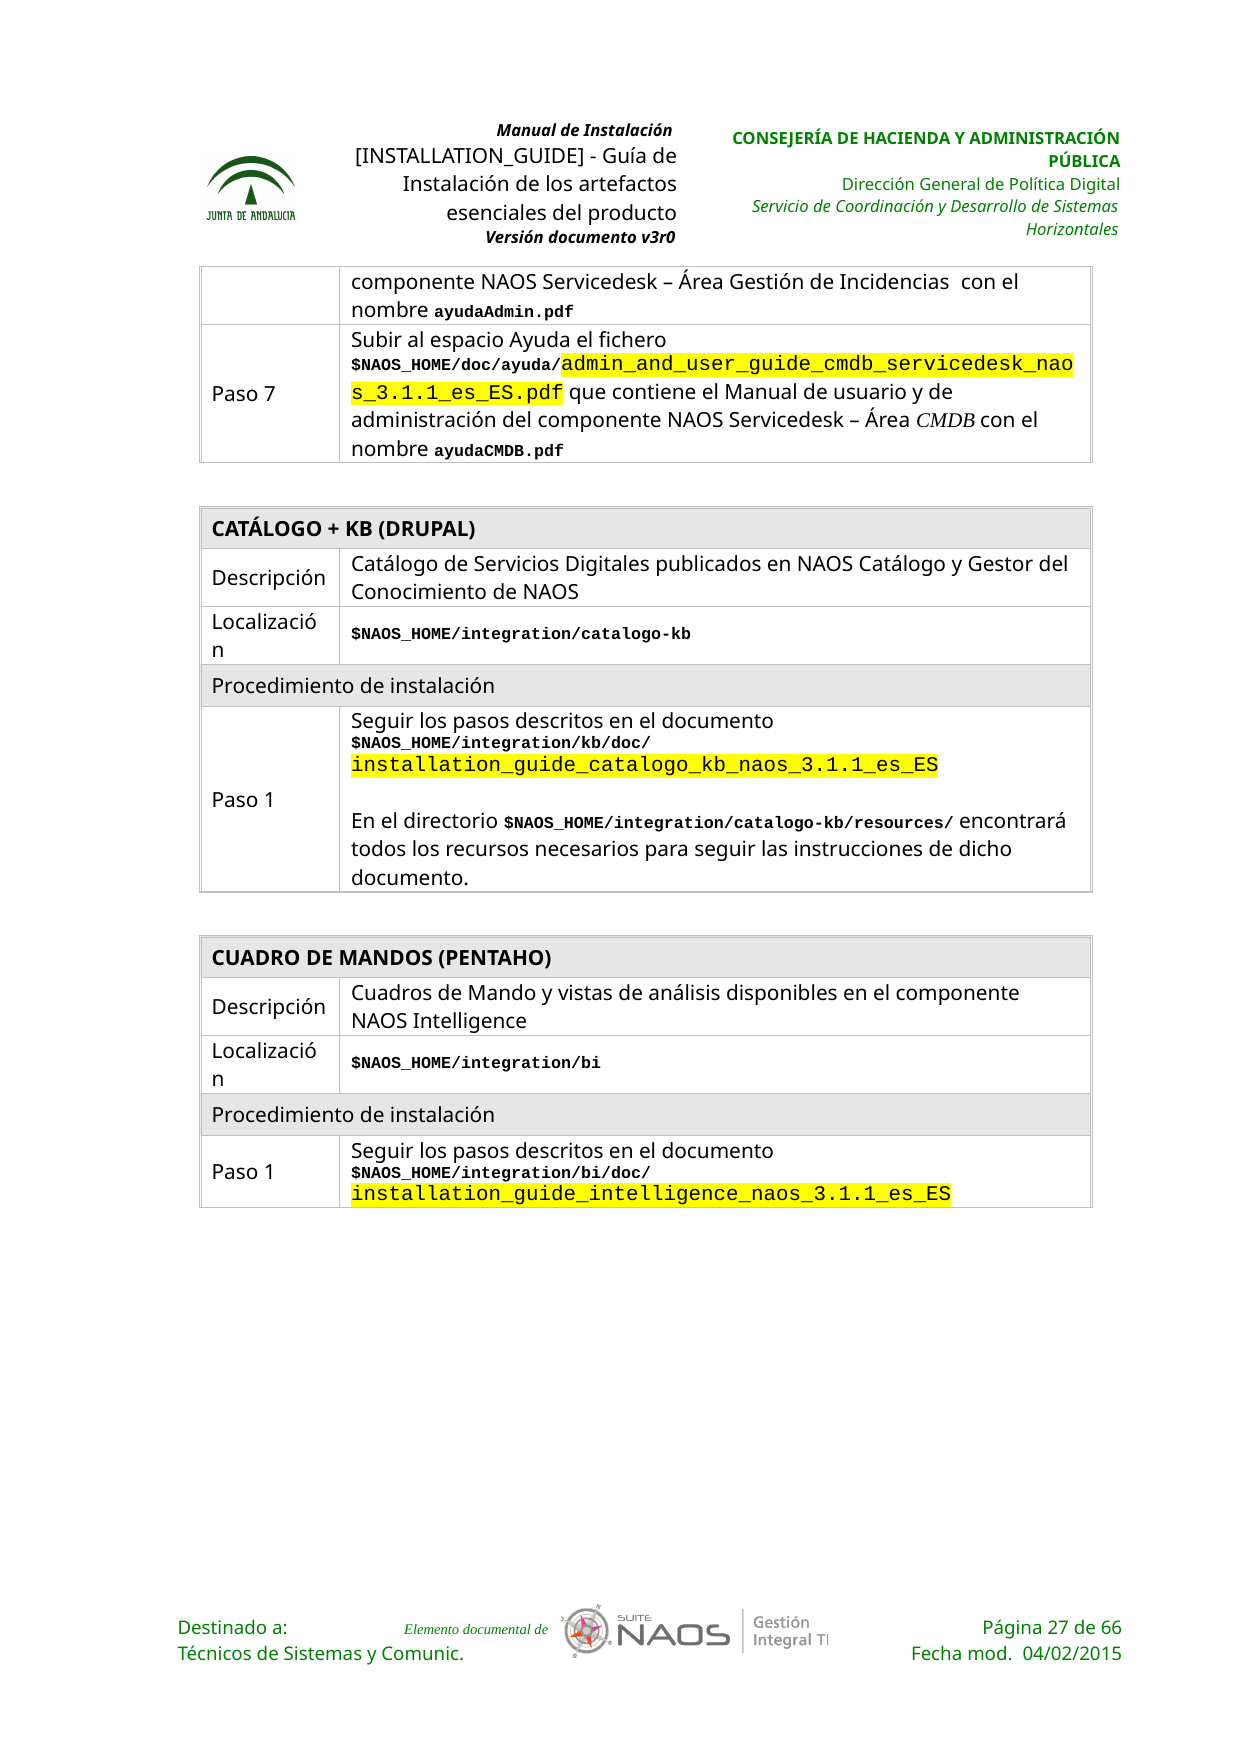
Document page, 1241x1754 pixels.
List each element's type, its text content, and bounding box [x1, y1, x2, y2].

table_cell Paso 7 [202, 325, 339, 462]
table_cell Procedimiento de instalación [202, 665, 1090, 706]
table_cell Subir al espacio Ayuda el fichero $NAOS_HOME/doc/ayuda/admin_and_user_guide_cmdb_servicedesk_naos_3.1.1_es_ES.pdf que contiene el Manual de usuario y de administración del componente NAOS Servicedesk – Área CMDB con el nombre ayudaCMDB.pdf [340, 325, 1090, 462]
table_header CATÁLOGO + KB (DRUPAL) [202, 509, 1090, 548]
table_cell Seguir los pasos descritos en el documento $NAOS_HOME/integration/bi/doc/installation_guide_intelligence_naos_3.1.1_es_ES [340, 1136, 1090, 1207]
picture [201, 156, 298, 224]
picture [560, 1604, 829, 1658]
table_cell Paso 1 [202, 707, 339, 891]
table_cell $NAOS_HOME/integration/catalogo-kb [340, 607, 1090, 664]
table_cell Descripción [202, 549, 339, 606]
table_cell Paso 1 [202, 1136, 339, 1207]
table_cell Cuadros de Mando y vistas de análisis disponibles en el componente NAOS Intelligence [340, 978, 1090, 1035]
table_cell $NAOS_HOME/integration/bi [340, 1036, 1090, 1093]
table_cell Localización [202, 607, 339, 664]
table_cell [202, 267, 339, 324]
table_cell Descripción [202, 978, 339, 1035]
table_cell Catálogo de Servicios Digitales publicados en NAOS Catálogo y Gestor del Conocimiento de NAOS [340, 549, 1090, 606]
table_cell Procedimiento de instalación [202, 1094, 1090, 1135]
table_cell componente NAOS Servicedesk – Área Gestión de Incidencias con el nombre ayudaAdmin.pdf [340, 267, 1090, 324]
table_cell Localización [202, 1036, 339, 1093]
table_header CUADRO DE MANDOS (PENTAHO) [202, 938, 1090, 977]
table_cell Seguir los pasos descritos en el documento $NAOS_HOME/integration/kb/doc/installation_guide_catalogo_kb_naos_3.1.1_es_ES En el directorio $NAOS_HOME/integration/catalogo-kb/resources/ encontrará todos los recursos necesarios para seguir las instrucciones de dicho documento. [340, 707, 1090, 891]
